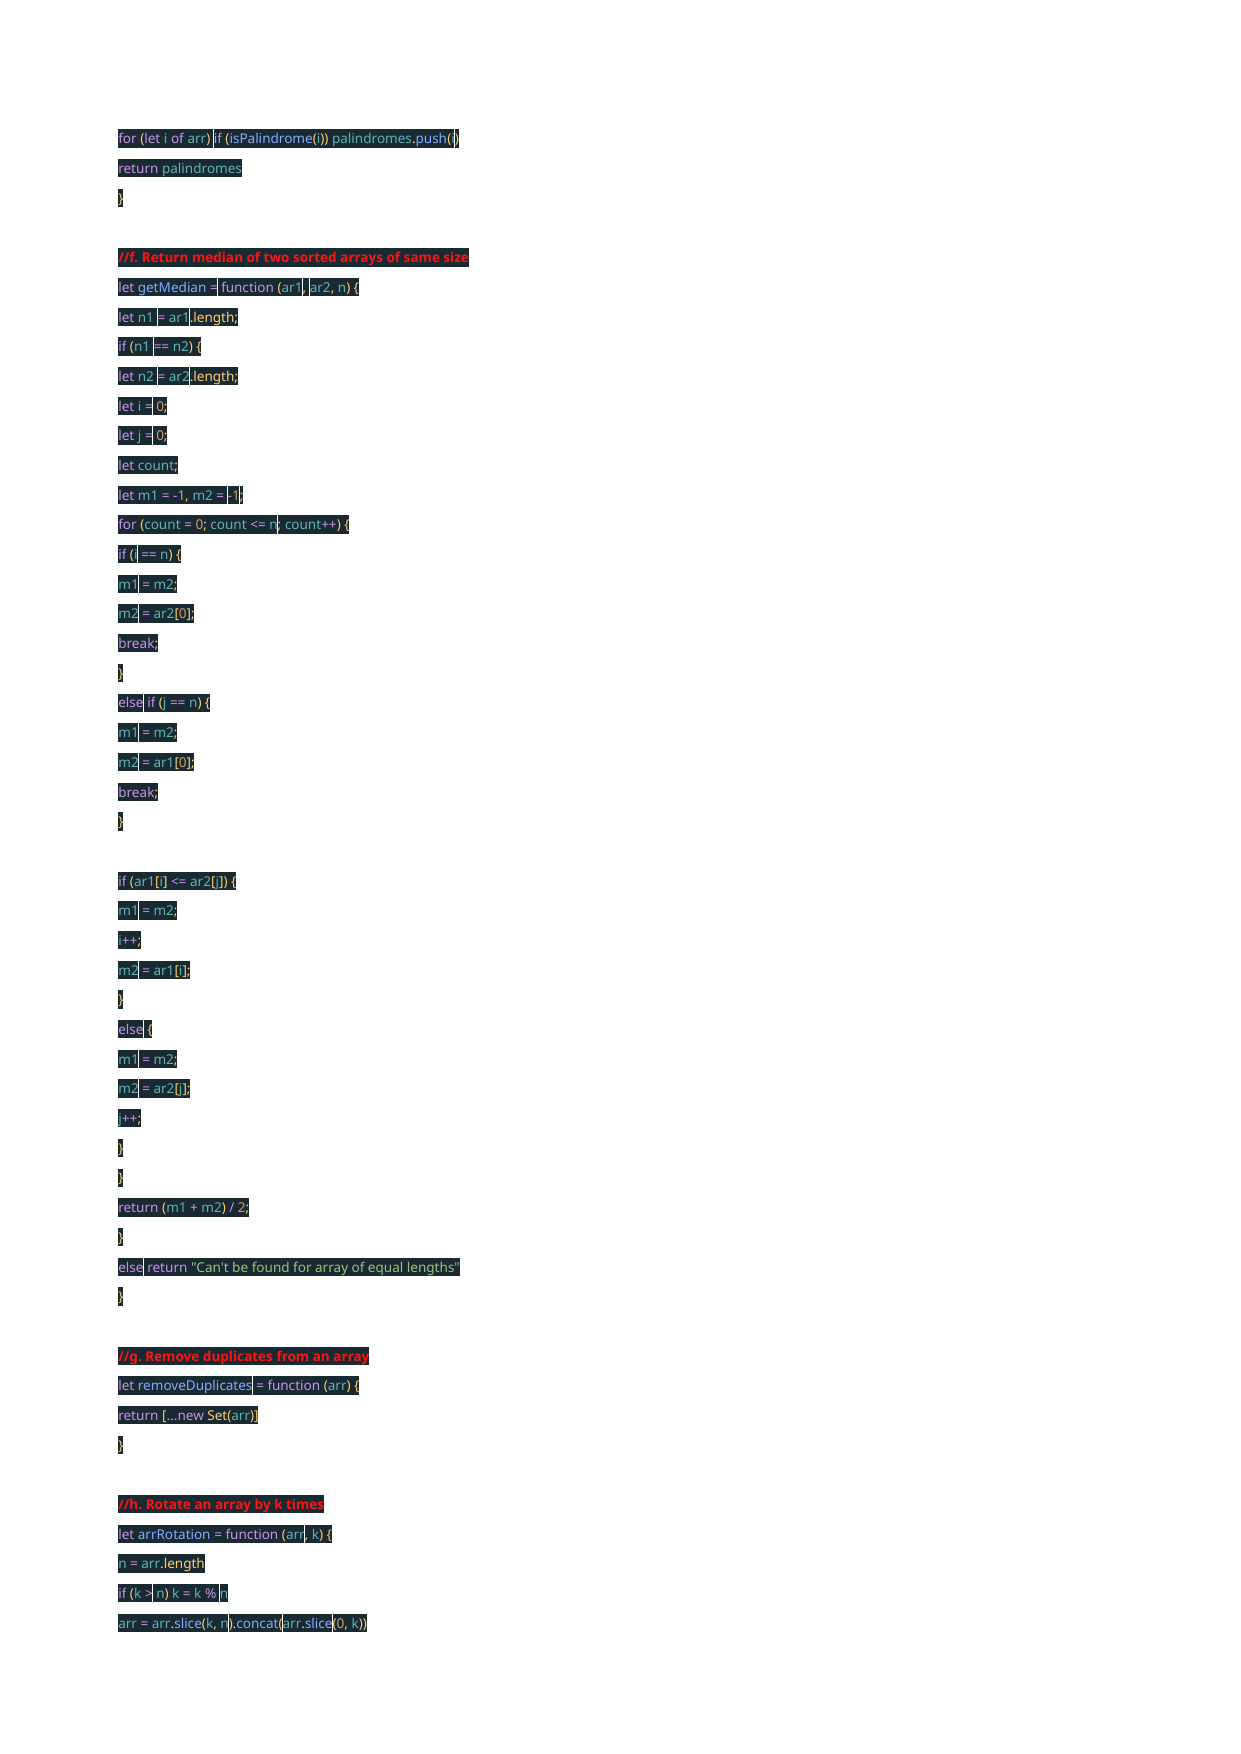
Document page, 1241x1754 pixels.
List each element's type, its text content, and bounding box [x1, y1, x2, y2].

text break; [118, 623, 1122, 652]
text if (i == n) { [118, 534, 1122, 563]
text let getMedian = function (ar1, ar2, n) { [118, 267, 1122, 296]
text //f. Return median of two sorted arrays of same size [118, 237, 1122, 267]
text break; [118, 771, 1122, 801]
text else if (j == n) { [118, 682, 1122, 712]
text m2 = ar2[j]; [118, 1068, 1122, 1098]
text } [118, 1424, 1122, 1454]
text //h. Rotate an array by k times [118, 1484, 1122, 1513]
text return [...new Set(arr)] [118, 1395, 1122, 1424]
text let n2 = ar2.length; [118, 356, 1122, 385]
text } [118, 1217, 1122, 1246]
text return palindromes [118, 148, 1122, 177]
text return (m1 + m2) / 2; [118, 1187, 1122, 1217]
text m2 = ar1[i]; [118, 949, 1122, 979]
text if (n1 == n2) { [118, 326, 1122, 356]
text n = arr.length [118, 1543, 1122, 1573]
text if (ar1[i] <= ar2[j]) { [118, 860, 1122, 890]
text if (k > n) k = k % n [118, 1573, 1122, 1602]
text let count; [118, 445, 1122, 474]
text } [118, 979, 1122, 1009]
text } [118, 1127, 1122, 1157]
text } [118, 1276, 1122, 1306]
text m1 = m2; [118, 890, 1122, 920]
text let j = 0; [118, 415, 1122, 445]
text m2 = ar2[0]; [118, 593, 1122, 623]
text j++; [118, 1098, 1122, 1127]
text m2 = ar1[0]; [118, 742, 1122, 771]
text } [118, 177, 1122, 207]
text else { [118, 1009, 1122, 1038]
text else return "Can't be found for array of equal lengths" [118, 1246, 1122, 1276]
text for (let i of arr) if (isPalindrome(i)) palindromes.push(i) [118, 118, 1122, 148]
text i++; [118, 920, 1122, 949]
text } [118, 652, 1122, 682]
text let i = 0; [118, 385, 1122, 415]
text let arrRotation = function (arr, k) { [118, 1513, 1122, 1543]
text } [118, 1157, 1122, 1187]
text } [118, 801, 1122, 831]
text m1 = m2; [118, 712, 1122, 742]
text m1 = m2; [118, 563, 1122, 593]
text let n1 = ar1.length; [118, 296, 1122, 326]
text arr = arr.slice(k, n).concat(arr.slice(0, k)) [118, 1602, 1122, 1632]
text let m1 = -1, m2 = -1; [118, 474, 1122, 504]
text m1 = m2; [118, 1038, 1122, 1068]
text let removeDuplicates = function (arr) { [118, 1365, 1122, 1395]
text //g. Remove duplicates from an array [118, 1335, 1122, 1365]
text for (count = 0; count <= n; count++) { [118, 504, 1122, 534]
